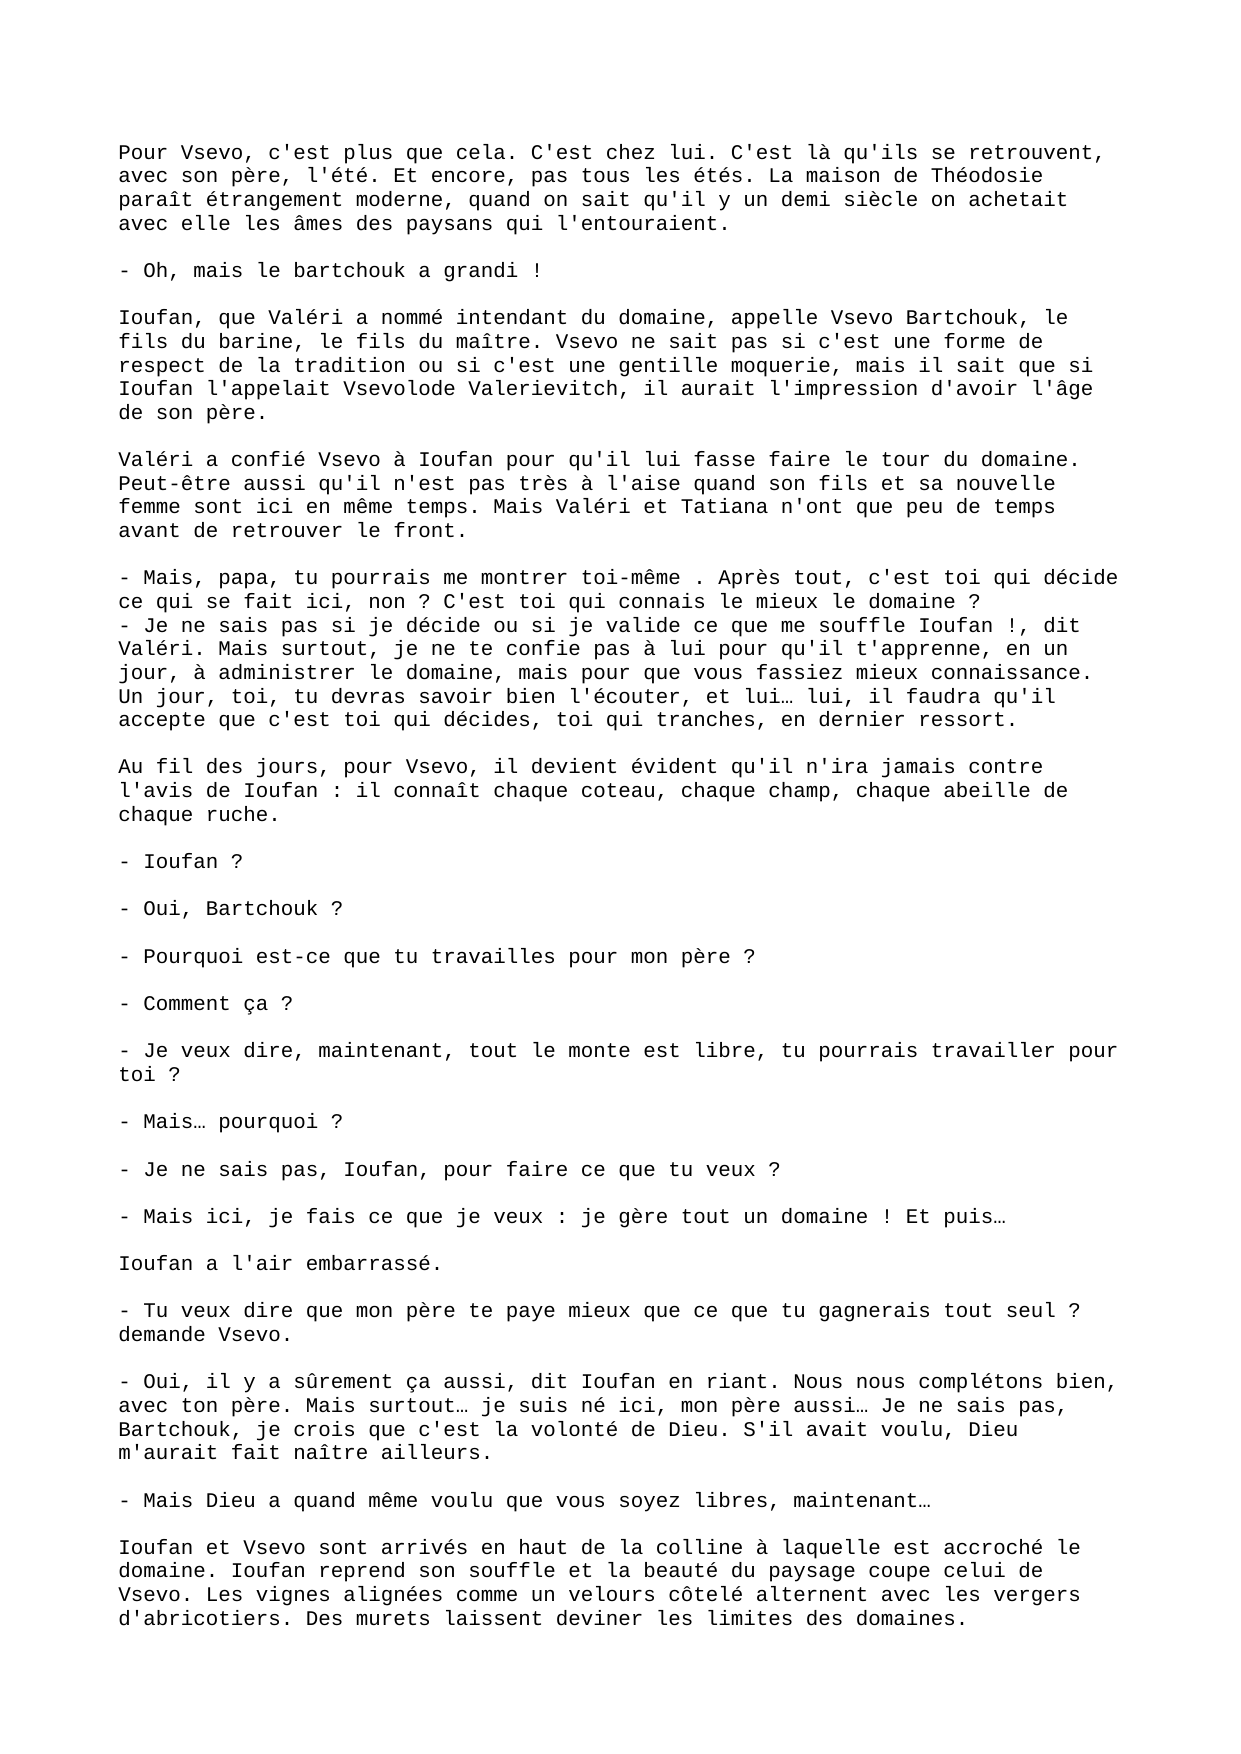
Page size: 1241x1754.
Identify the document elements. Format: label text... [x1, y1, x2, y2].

text Ioufan et Vsevo sont arrivés en haut de la colline à laquelle est accroché le domaine. Ioufan reprend son souffle et la beauté du paysage coupe celui de Vsevo. Les vignes alignées comme un velours côtelé alternent avec les vergers d'abricotiers. Des murets laissent deviner les limites des domaines. [118, 1537, 1122, 1631]
text - Tu veux dire que mon père te paye mieux que ce que tu gagnerais tout seul ? demande Vsevo. [118, 1300, 1122, 1348]
text - Mais, papa, tu pourrais me montrer toi-même . Après tout, c'est toi qui décide ce qui se fait ici, non ? C'est toi qui connais le mieux le domaine ? [118, 567, 1122, 615]
text - Je ne sais pas, Ioufan, pour faire ce que tu veux ? [118, 1158, 1122, 1182]
text - Comment ça ? [118, 993, 1122, 1017]
text Valéri a confié Vsevo à Ioufan pour qu'il lui fasse faire le tour du domaine. Peut-être aussi qu'il n'est pas très à l'aise quand son fils et sa nouvelle femme sont ici en même temps. Mais Valéri et Tatiana n'ont que peu de temps avant de retrouver le front. [118, 449, 1122, 544]
text - Je veux dire, maintenant, tout le monte est libre, tu pourrais travailler pour toi ? [118, 1040, 1122, 1088]
text - Mais… pourquoi ? [118, 1111, 1122, 1135]
text - Ioufan ? [118, 851, 1122, 875]
text Au fil des jours, pour Vsevo, il devient évident qu'il n'ira jamais contre l'avis de Ioufan : il connaît chaque coteau, chaque champ, chaque abeille de chaque ruche. [118, 757, 1122, 827]
text Ioufan, que Valéri a nommé intendant du domaine, appelle Vsevo Bartchouk, le fils du barine, le fils du maître. Vsevo ne sait pas si c'est une forme de respect de la tradition ou si c'est une gentille moquerie, mais il sait que si Ioufan l'appelait Vsevolode Valerievitch, il aurait l'impression d'avoir l'âge de son père. [118, 307, 1122, 426]
text Ioufan a l'air embarrassé. [118, 1253, 1122, 1277]
text - Pourquoi est-ce que tu travailles pour mon père ? [118, 946, 1122, 969]
text Pour Vsevo, c'est plus que cela. C'est chez lui. C'est là qu'ils se retrouvent, avec son père, l'été. Et encore, pas tous les étés. La maison de Théodosie paraît étrangement moderne, quand on sait qu'il y un demi siècle on achetait avec elle les âmes des paysans qui l'entouraient. [118, 142, 1122, 236]
text - Je ne sais pas si je décide ou si je valide ce que me souffle Ioufan !, dit Valéri. Mais surtout, je ne te confie pas à lui pour qu'il t'apprenne, en un jour, à administrer le domaine, mais pour que vous fassiez mieux connaissance. Un jour, toi, tu devras savoir bien l'écouter, et lui… lui, il faudra qu'il accepte que c'est toi qui décides, toi qui tranches, en dernier ressort. [118, 615, 1122, 733]
text - Mais Dieu a quand même voulu que vous soyez libres, maintenant… [118, 1489, 1122, 1513]
text - Oui, il y a sûrement ça aussi, dit Ioufan en riant. Nous nous complétons bien, avec ton père. Mais surtout… je suis né ici, mon père aussi… Je ne sais pas, Bartchouk, je crois que c'est la volonté de Dieu. S'il avait voulu, Dieu m'aurait fait naître ailleurs. [118, 1371, 1122, 1466]
text - Mais ici, je fais ce que je veux : je gère tout un domaine ! Et puis… [118, 1206, 1122, 1229]
text - Oui, Bartchouk ? [118, 898, 1122, 922]
text - Oh, mais le bartchouk a grandi ! [118, 260, 1122, 284]
